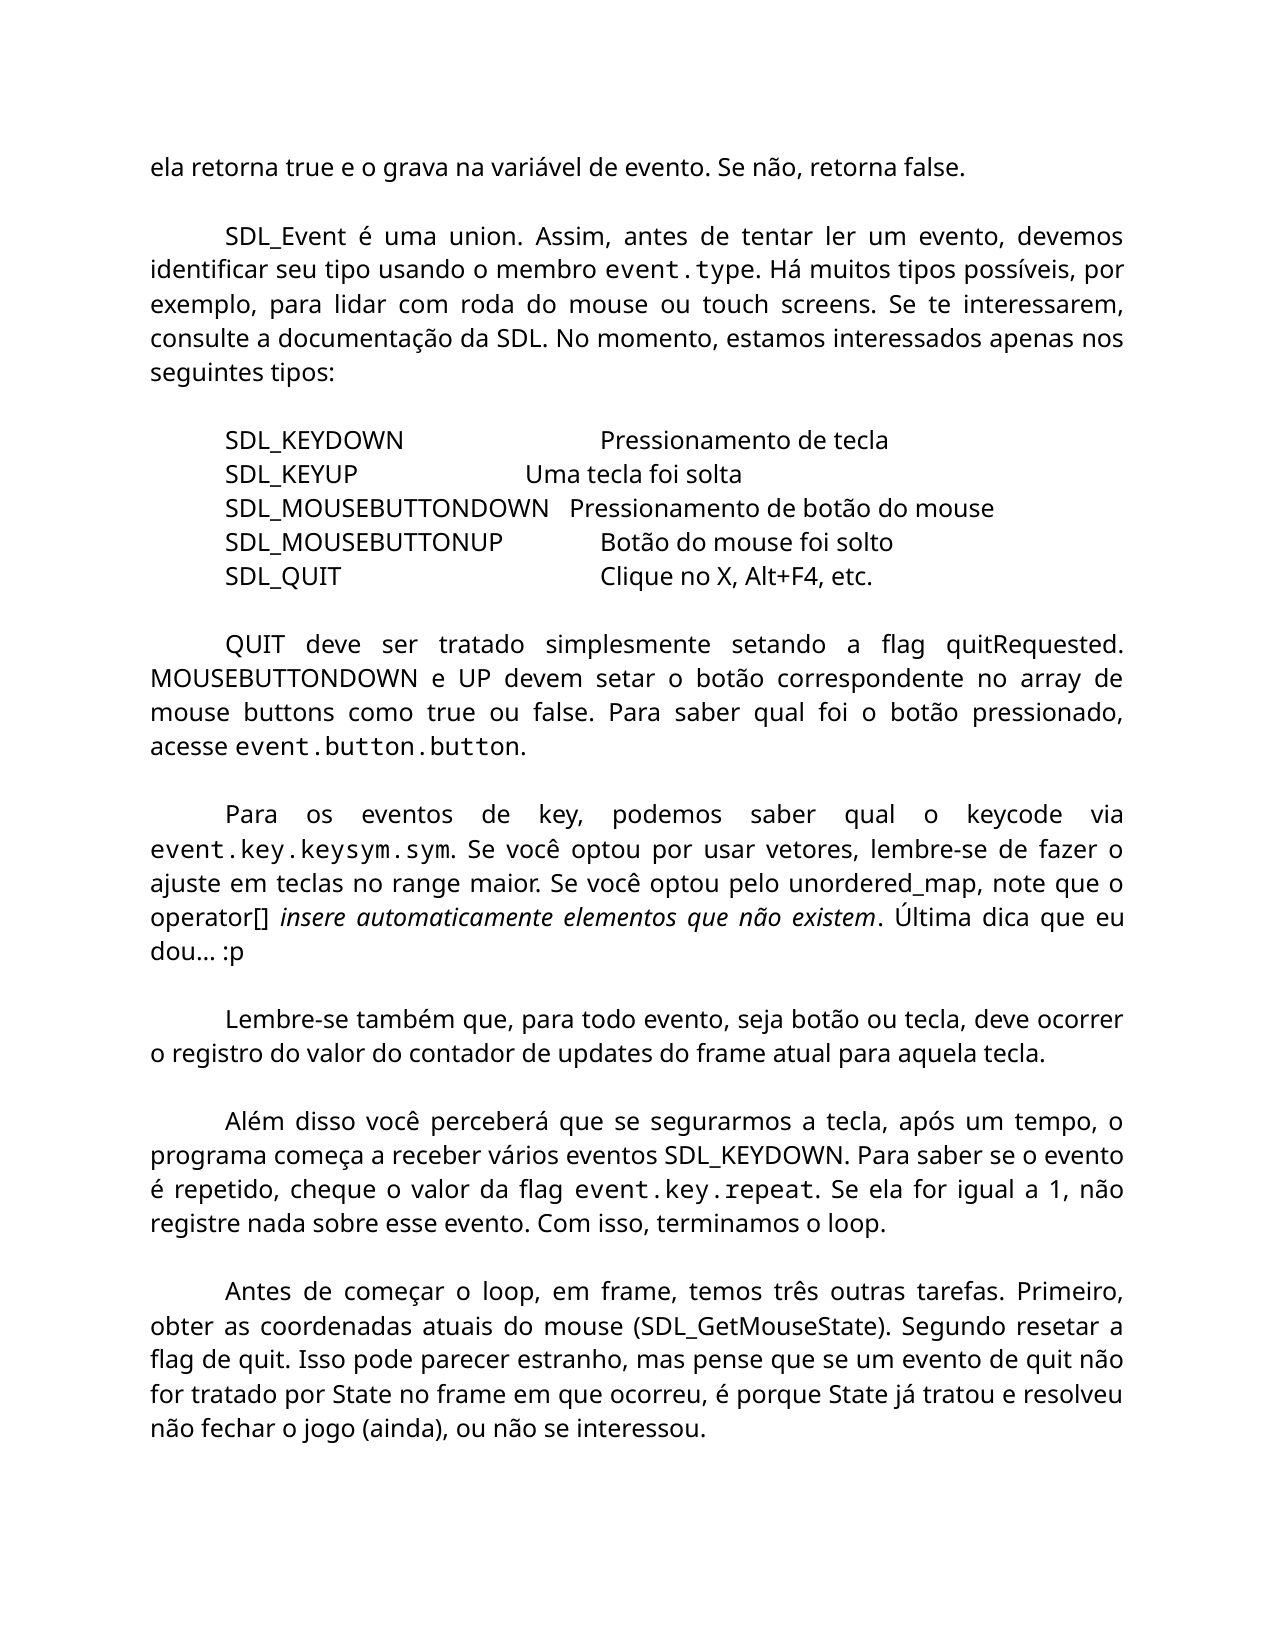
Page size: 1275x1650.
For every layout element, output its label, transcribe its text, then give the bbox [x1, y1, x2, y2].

text SDL_KEYDOWN Pressionamento de tecla [150, 422, 1125, 457]
text Lembre-se também que, para todo evento, seja botão ou tecla, deve ocorrer o registro do valor do contador de updates do frame atual para aquela tecla. [150, 1002, 1125, 1070]
text SDL_KEYUP Uma tecla foi solta [225, 457, 1125, 491]
text Além disso você perceberá que se segurarmos a tecla, após um tempo, o programa começa a receber vários eventos SDL_KEYDOWN. Para saber se o evento é repetido, cheque o valor da flag event.key.repeat. Se ela for igual a 1, não registre nada sobre esse evento. Com isso, terminamos o loop. [150, 1104, 1125, 1240]
text QUIT deve ser tratado simplesmente setando a flag quitRequested. MOUSEBUTTONDOWN e UP devem setar o botão correspondente no array de mouse buttons como true ou false. Para saber qual foi o botão pressionado, acesse event.button.button. [150, 627, 1125, 763]
text SDL_MOUSEBUTTONUP Botão do mouse foi solto [225, 525, 1125, 559]
text SDL_QUIT Clique no X, Alt+F4, etc. [225, 559, 1125, 593]
text SDL_Event é uma union. Assim, antes de tentar ler um evento, devemos identificar seu tipo usando o membro event.type. Há muitos tipos possíveis, por exemplo, para lidar com roda do mouse ou touch screens. Se te interessarem, consulte a documentação da SDL. No momento, estamos interessados apenas nos seguintes tipos: [150, 218, 1125, 388]
text ela retorna true e o grava na variável de evento. Se não, retorna false. [150, 150, 1125, 184]
text Para os eventos de key, podemos saber qual o keycode via event.key.keysym.sym. Se você optou por usar vetores, lembre-se de fazer o ajuste em teclas no range maior. Se você optou pelo unordered_map, note que o operator[] insere automaticamente elementos que não existem. Última dica que eu dou… :p [150, 797, 1125, 967]
text Antes de começar o loop, em frame, temos três outras tarefas. Primeiro, obter as coordenadas atuais do mouse (SDL_GetMouseState). Segundo resetar a flag de quit. Isso pode parecer estranho, mas pense que se um evento de quit não for tratado por State no frame em que ocorreu, é porque State já tratou e resolveu não fechar o jogo (ainda), ou não se interessou. [150, 1274, 1125, 1444]
text SDL_MOUSEBUTTONDOWN Pressionamento de botão do mouse [225, 491, 1125, 525]
